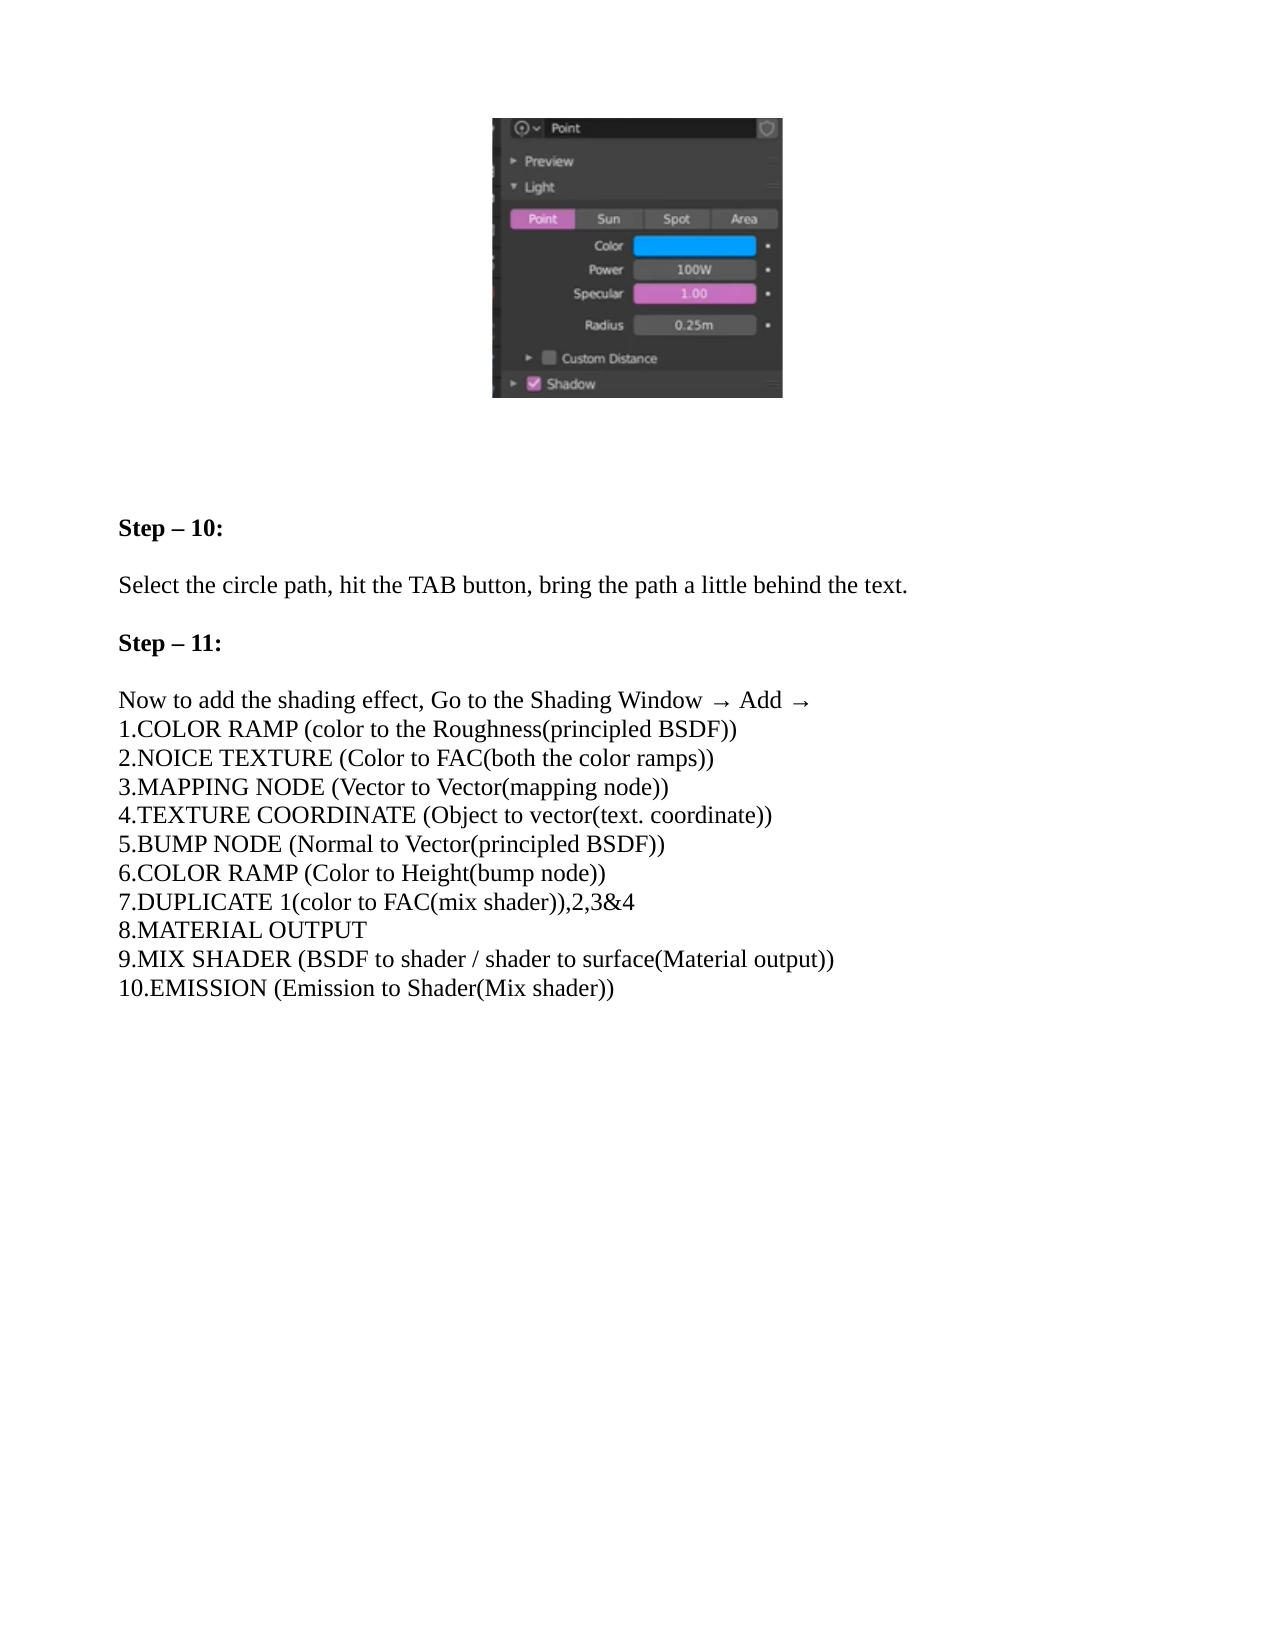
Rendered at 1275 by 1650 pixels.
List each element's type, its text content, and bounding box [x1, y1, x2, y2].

list COLOR RAMP (Color to Height(bump node)) [118, 858, 1157, 887]
list NOICE TEXTURE (Color to FAC(both the color ramps)) [118, 743, 1157, 772]
list EMISSION (Emission to Shader(Mix shader)) [118, 973, 1157, 1002]
text Step – 11: [118, 628, 1157, 657]
list BUMP NODE (Normal to Vector(principled BSDF)) [118, 829, 1157, 858]
list MIX SHADER (BSDF to shader / shader to surface(Material output)) [118, 944, 1157, 973]
list DUPLICATE 1(color to FAC(mix shader)),2,3&4 [118, 887, 1157, 915]
text Step – 10: [118, 513, 1157, 542]
list MATERIAL OUTPUT [118, 915, 1157, 944]
text Now to add the shading effect, Go to the Shading Window → Add → [118, 685, 1157, 714]
list MAPPING NODE (Vector to Vector(mapping node)) [118, 772, 1157, 800]
list COLOR RAMP (color to the Roughness(principled BSDF)) [118, 714, 1157, 743]
text Select the circle path, hit the TAB button, bring the path a little behind the text. [118, 570, 1157, 599]
list TEXTURE COORDINATE (Object to vector(text. coordinate)) [118, 800, 1157, 829]
